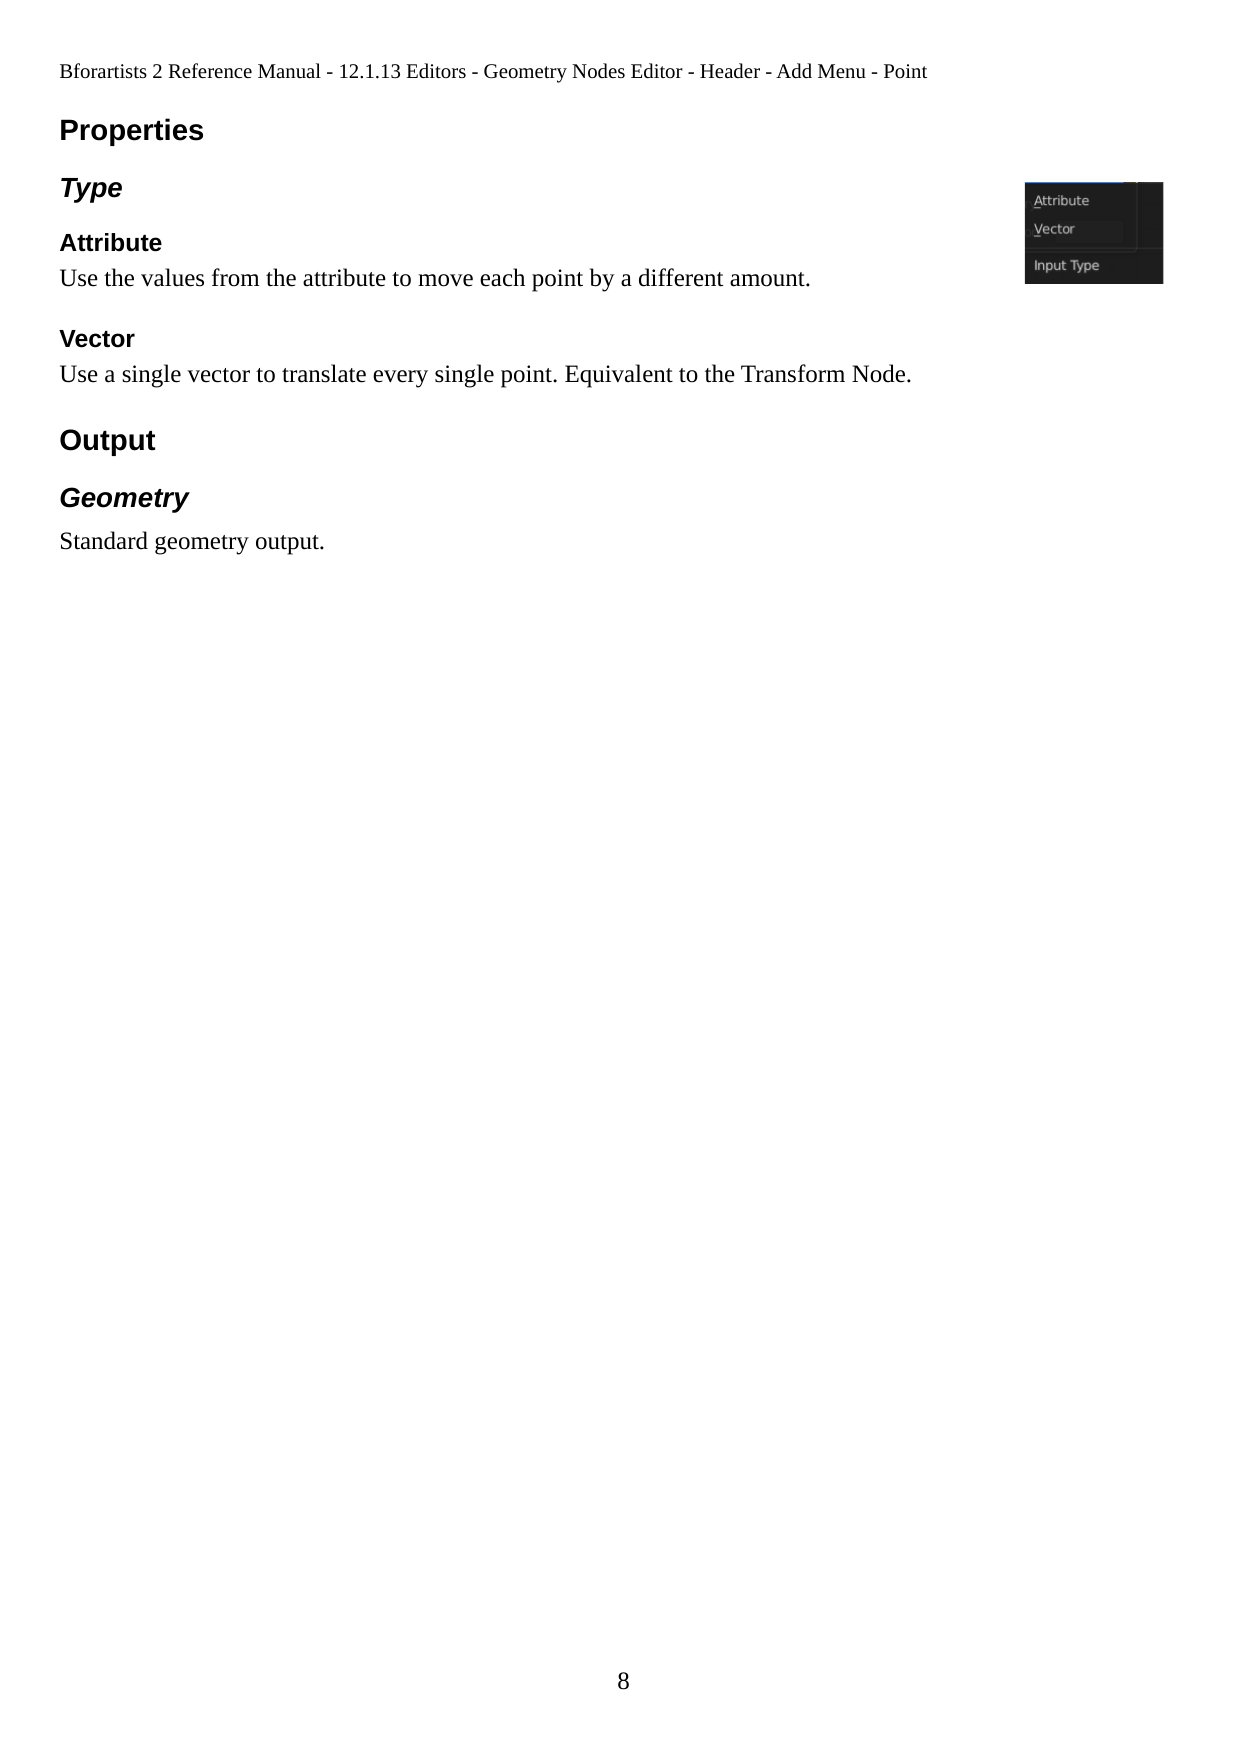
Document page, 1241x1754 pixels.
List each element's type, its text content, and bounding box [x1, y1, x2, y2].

subtitle Properties [59, 113, 1181, 146]
subtitle Output [59, 423, 1181, 457]
text Use the values from the attribute to move each point by a different amount. [59, 263, 1181, 292]
subtitle [1164, 228, 1181, 257]
text Standard geometry output. [59, 526, 1181, 555]
subtitle Attribute [59, 228, 1024, 257]
subtitle Geometry [59, 482, 1181, 514]
subtitle Type [59, 171, 1181, 203]
text Use a single vector to translate every single point. Equivalent to the Transform Node. [59, 359, 1181, 388]
subtitle Vector [59, 324, 1181, 353]
picture [1024, 182, 1164, 284]
